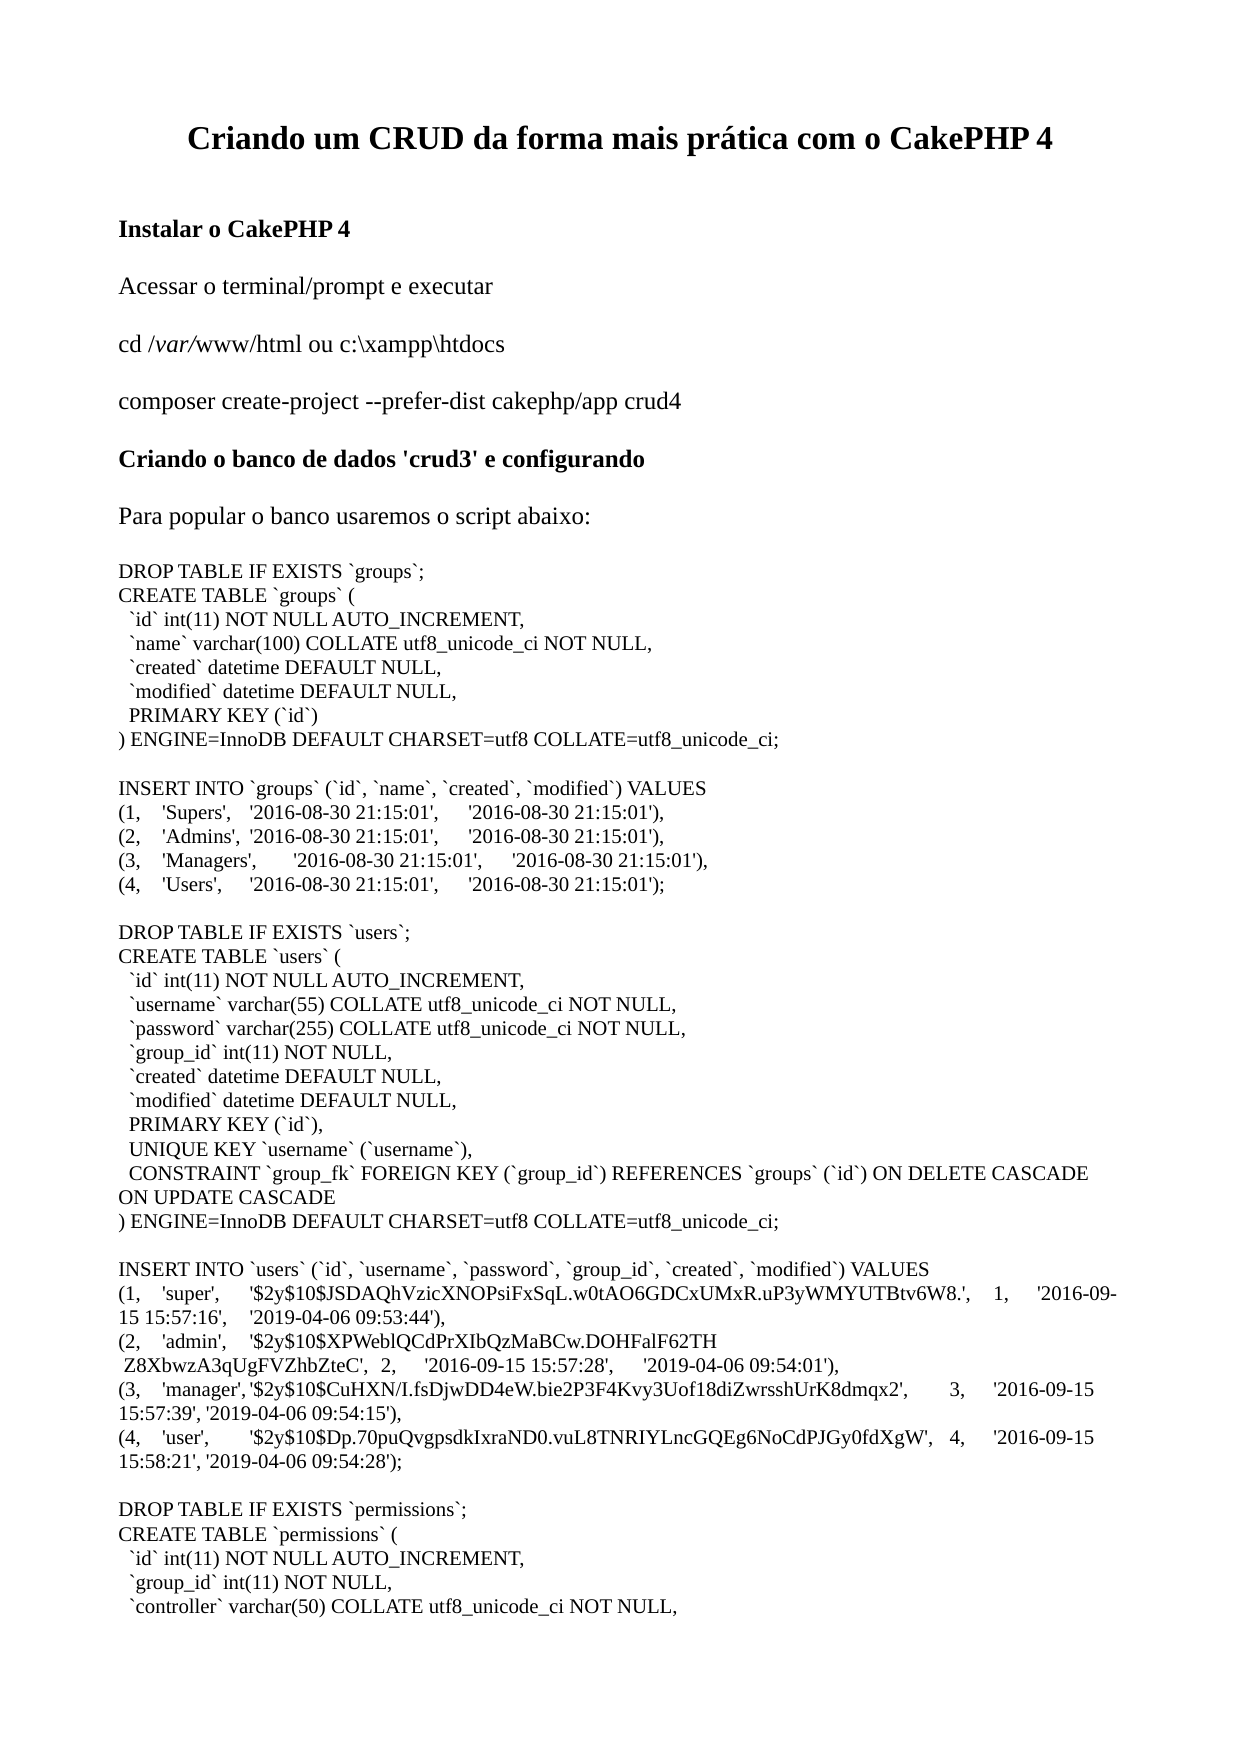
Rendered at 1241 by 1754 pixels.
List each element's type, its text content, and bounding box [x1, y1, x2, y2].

text (1, 'Supers', '2016-08-30 21:15:01', '2016-08-30 21:15:01'), [118, 799, 1122, 824]
text cd /var/www/html ou c:\xampp\htdocs [118, 329, 1122, 358]
text (2, 'admin', '$2y$10$XPWeblQCdPrXIbQzMaBCw.DOHFalF62TH [118, 1329, 1122, 1353]
text `id` int(11) NOT NULL AUTO_INCREMENT, [118, 968, 1122, 992]
text composer create-project --prefer-dist cakephp/app crud4 [118, 386, 1122, 415]
text (1, 'super', '$2y$10$JSDAQhVzicXNOPsiFxSqL.w0tAO6GDCxUMxR.uP3yWMYUTBtv6W8.', 1, '2016-09-15 15:57:16', '2019-04-06 09:53:44'), [118, 1281, 1122, 1329]
text (4, 'Users', '2016-08-30 21:15:01', '2016-08-30 21:15:01'); [118, 872, 1122, 896]
text DROP TABLE IF EXISTS `groups`; [118, 559, 1122, 583]
text UNIQUE KEY `username` (`username`), [118, 1136, 1122, 1161]
text CREATE TABLE `groups` ( [118, 583, 1122, 607]
text `controller` varchar(50) COLLATE utf8_unicode_ci NOT NULL, [118, 1594, 1122, 1618]
text PRIMARY KEY (`id`), [118, 1112, 1122, 1136]
text `modified` datetime DEFAULT NULL, [118, 1088, 1122, 1112]
text (4, 'user', '$2y$10$Dp.70puQvgpsdkIxraND0.vuL8TNRIYLncGQEg6NoCdPJGy0fdXgW', 4, '2016-09-15 15:58:21', '2019-04-06 09:54:28'); [118, 1425, 1122, 1473]
text `id` int(11) NOT NULL AUTO_INCREMENT, [118, 607, 1122, 631]
text ) ENGINE=InnoDB DEFAULT CHARSET=utf8 COLLATE=utf8_unicode_ci; [118, 1209, 1122, 1233]
text PRIMARY KEY (`id`) [118, 703, 1122, 727]
text INSERT INTO `users` (`id`, `username`, `password`, `group_id`, `created`, `modified`) VALUES [118, 1257, 1122, 1281]
text ) ENGINE=InnoDB DEFAULT CHARSET=utf8 COLLATE=utf8_unicode_ci; [118, 727, 1122, 751]
text CONSTRAINT `group_fk` FOREIGN KEY (`group_id`) REFERENCES `groups` (`id`) ON DELETE CASCADE ON UPDATE CASCADE [118, 1161, 1122, 1209]
text INSERT INTO `groups` (`id`, `name`, `created`, `modified`) VALUES [118, 776, 1122, 799]
text `created` datetime DEFAULT NULL, [118, 1064, 1122, 1088]
text `id` int(11) NOT NULL AUTO_INCREMENT, [118, 1546, 1122, 1569]
text `password` varchar(255) COLLATE utf8_unicode_ci NOT NULL, [118, 1016, 1122, 1040]
text Z8XbwzA3qUgFVZhbZteC', 2, '2016-09-15 15:57:28', '2019-04-06 09:54:01'), [118, 1353, 1122, 1377]
text Acessar o terminal/prompt e executar [118, 271, 1122, 300]
text `group_id` int(11) NOT NULL, [118, 1569, 1122, 1594]
text DROP TABLE IF EXISTS `permissions`; [118, 1497, 1122, 1521]
text (3, 'manager', '$2y$10$CuHXN/I.fsDjwDD4eW.bie2P3F4Kvy3Uof18diZwrsshUrK8dmqx2', 3, '2016-09-15 15:57:39', '2019-04-06 09:54:15'), [118, 1377, 1122, 1425]
text `name` varchar(100) COLLATE utf8_unicode_ci NOT NULL, [118, 631, 1122, 655]
text Para popular o banco usaremos o script abaixo: [118, 501, 1122, 530]
text `group_id` int(11) NOT NULL, [118, 1040, 1122, 1064]
text `username` varchar(55) COLLATE utf8_unicode_ci NOT NULL, [118, 992, 1122, 1016]
text CREATE TABLE `permissions` ( [118, 1521, 1122, 1546]
text `created` datetime DEFAULT NULL, [118, 655, 1122, 679]
text (2, 'Admins', '2016-08-30 21:15:01', '2016-08-30 21:15:01'), [118, 824, 1122, 848]
text (3, 'Managers', '2016-08-30 21:15:01', '2016-08-30 21:15:01'), [118, 848, 1122, 872]
text DROP TABLE IF EXISTS `users`; [118, 920, 1122, 944]
text Criando o banco de dados 'crud3' e configurando [118, 444, 1122, 473]
text Instalar o CakePHP 4 [118, 214, 1122, 243]
text Criando um CRUD da forma mais prática com o CakePHP 4 [118, 118, 1122, 156]
text `modified` datetime DEFAULT NULL, [118, 679, 1122, 703]
text CREATE TABLE `users` ( [118, 944, 1122, 968]
